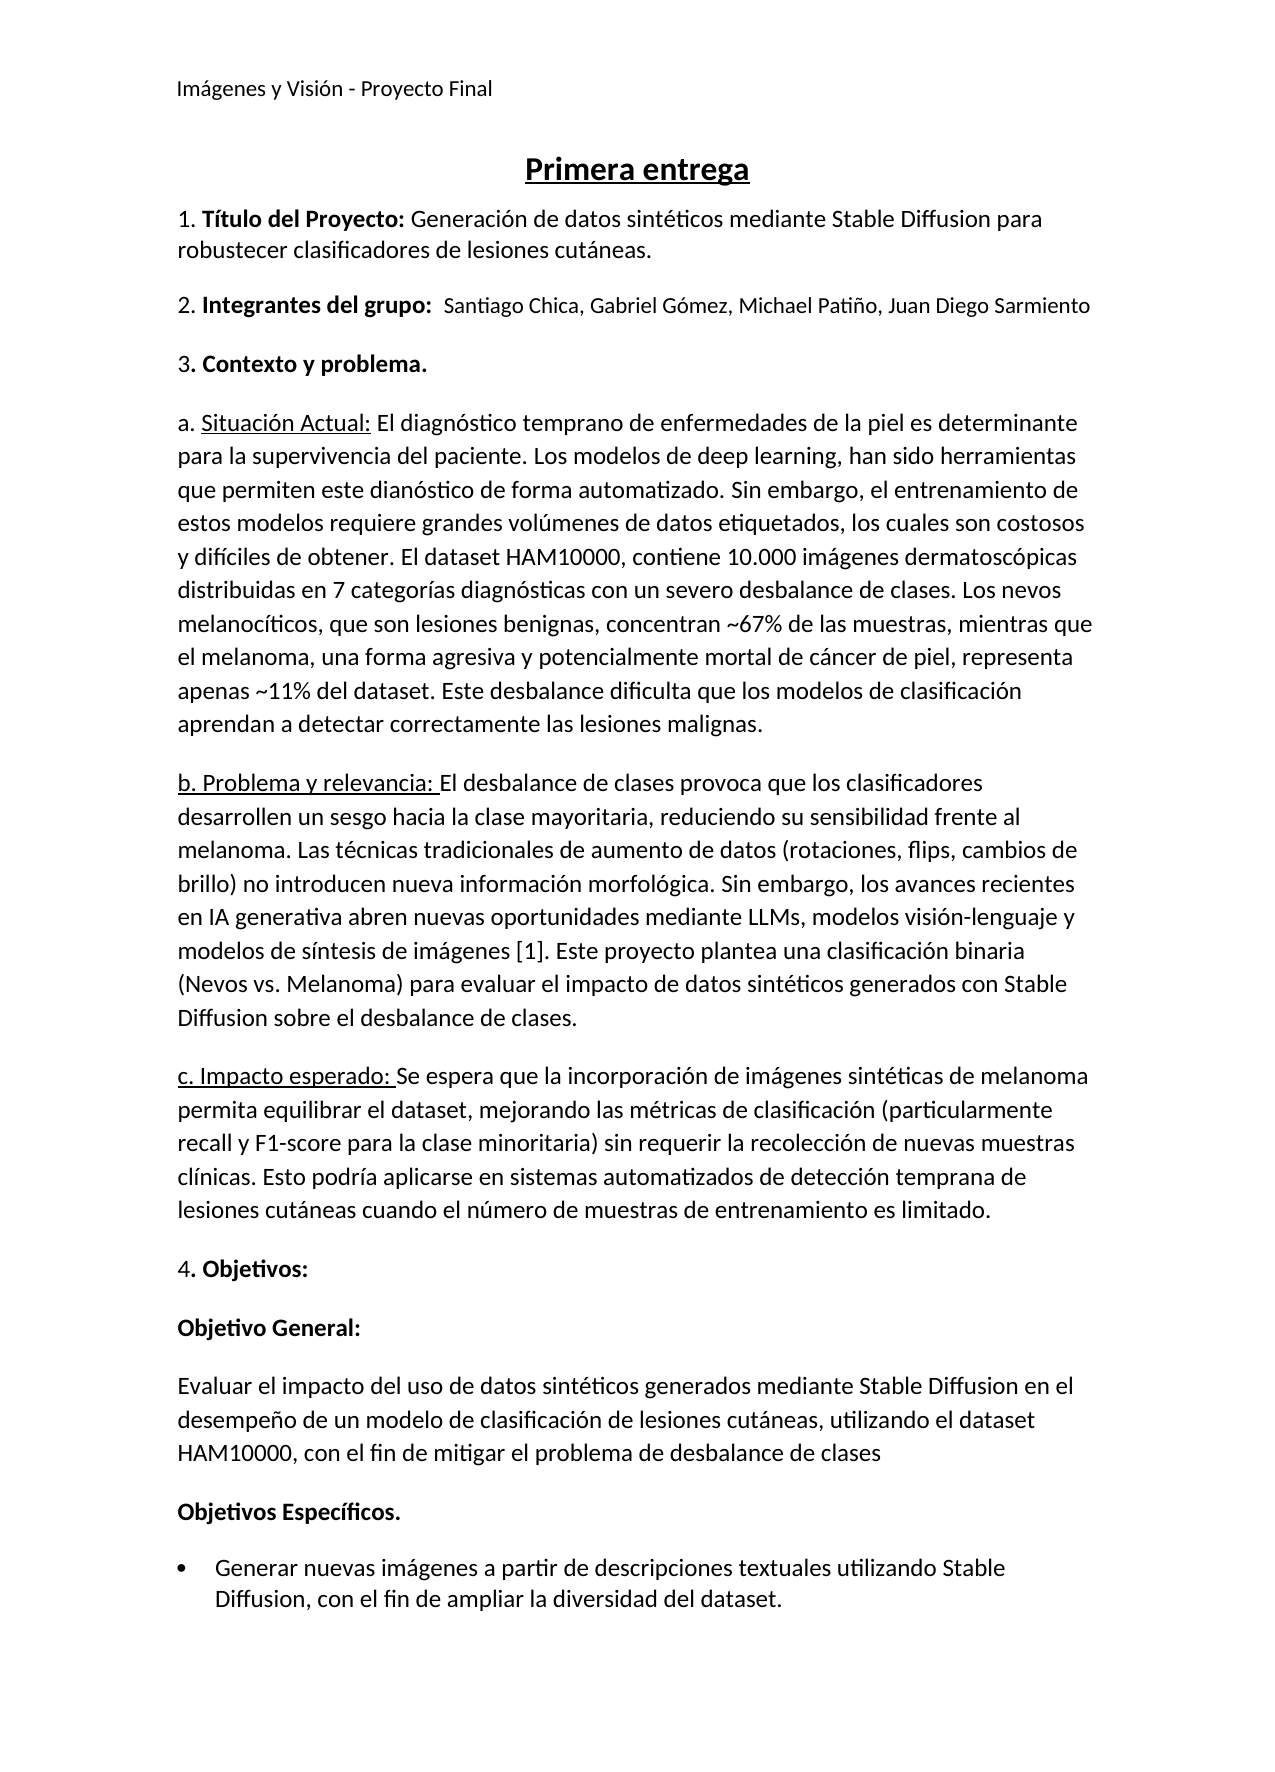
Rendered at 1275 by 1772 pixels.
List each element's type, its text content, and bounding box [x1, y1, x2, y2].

text 1. Título del Proyecto: Generación de datos sintéticos mediante Stable Diffusion para robustecer clasificadores de lesiones cutáneas. [177, 204, 1098, 265]
text Objetivos Específicos. [177, 1496, 1098, 1526]
text a. Situación Actual: El diagnóstico temprano de enfermedades de la piel es determinante para la supervivencia del paciente. Los modelos de deep learning, han sido herramientas que permiten este dianóstico de forma automatizado. Sin embargo, el entrenamiento de estos modelos requiere grandes volúmenes de datos etiquetados, los cuales son costosos y difíciles de obtener. El dataset HAM10000, contiene 10.000 imágenes dermatoscópicas distribuidas en 7 categorías diagnósticas con un severo desbalance de clases. Los nevos melanocíticos, que son lesiones benignas, concentran ~67% de las muestras, mientras que el melanoma, una forma agresiva y potencialmente mortal de cáncer de piel, representa apenas ~11% del dataset. Este desbalance dificulta que los modelos de clasificación aprendan a detectar correctamente las lesiones malignas. [177, 407, 1098, 739]
text b. Problema y relevancia: El desbalance de clases provoca que los clasificadores desarrollen un sesgo hacia la clase mayoritaria, reduciendo su sensibilidad frente al melanoma. Las técnicas tradicionales de aumento de datos (rotaciones, flips, cambios de brillo) no introducen nueva información morfológica. Sin embargo, los avances recientes en IA generativa abren nuevas oportunidades mediante LLMs, modelos visión-lenguaje y modelos de síntesis de imágenes [1]. Este proyecto plantea una clasificación binaria (Nevos vs. Melanoma) para evaluar el impacto de datos sintéticos generados con Stable Diffusion sobre el desbalance de clases. [177, 767, 1098, 1032]
text 2. Integrantes del grupo: Santiago Chica, Gabriel Gómez, Michael Patiño, Juan Diego Sarmiento [177, 290, 1098, 320]
list Generar nuevas imágenes a partir de descripciones textuales utilizando Stable Diffusion, con el fin de ampliar la diversidad del dataset. [177, 1552, 1098, 1613]
text Objetivo General: [177, 1312, 1098, 1342]
text 3. Contexto y problema. [177, 348, 1098, 379]
text 4. Objetivos: [177, 1253, 1098, 1284]
text c. Impacto esperado: Se espera que la incorporación de imágenes sintéticas de melanoma permita equilibrar el dataset, mejorando las métricas de clasificación (particularmente recall y F1-score para la clase minoritaria) sin requerir la recolección de nuevas muestras clínicas. Esto podría aplicarse en sistemas automatizados de detección temprana de lesiones cutáneas cuando el número de muestras de entrenamiento es limitado. [177, 1061, 1098, 1225]
text Primera entrega [177, 148, 1098, 188]
text Evaluar el impacto del uso de datos sintéticos generados mediante Stable Diffusion en el desempeño de un modelo de clasificación de lesiones cutáneas, utilizando el dataset HAM10000, con el fin de mitigar el problema de desbalance de clases [177, 1370, 1098, 1468]
